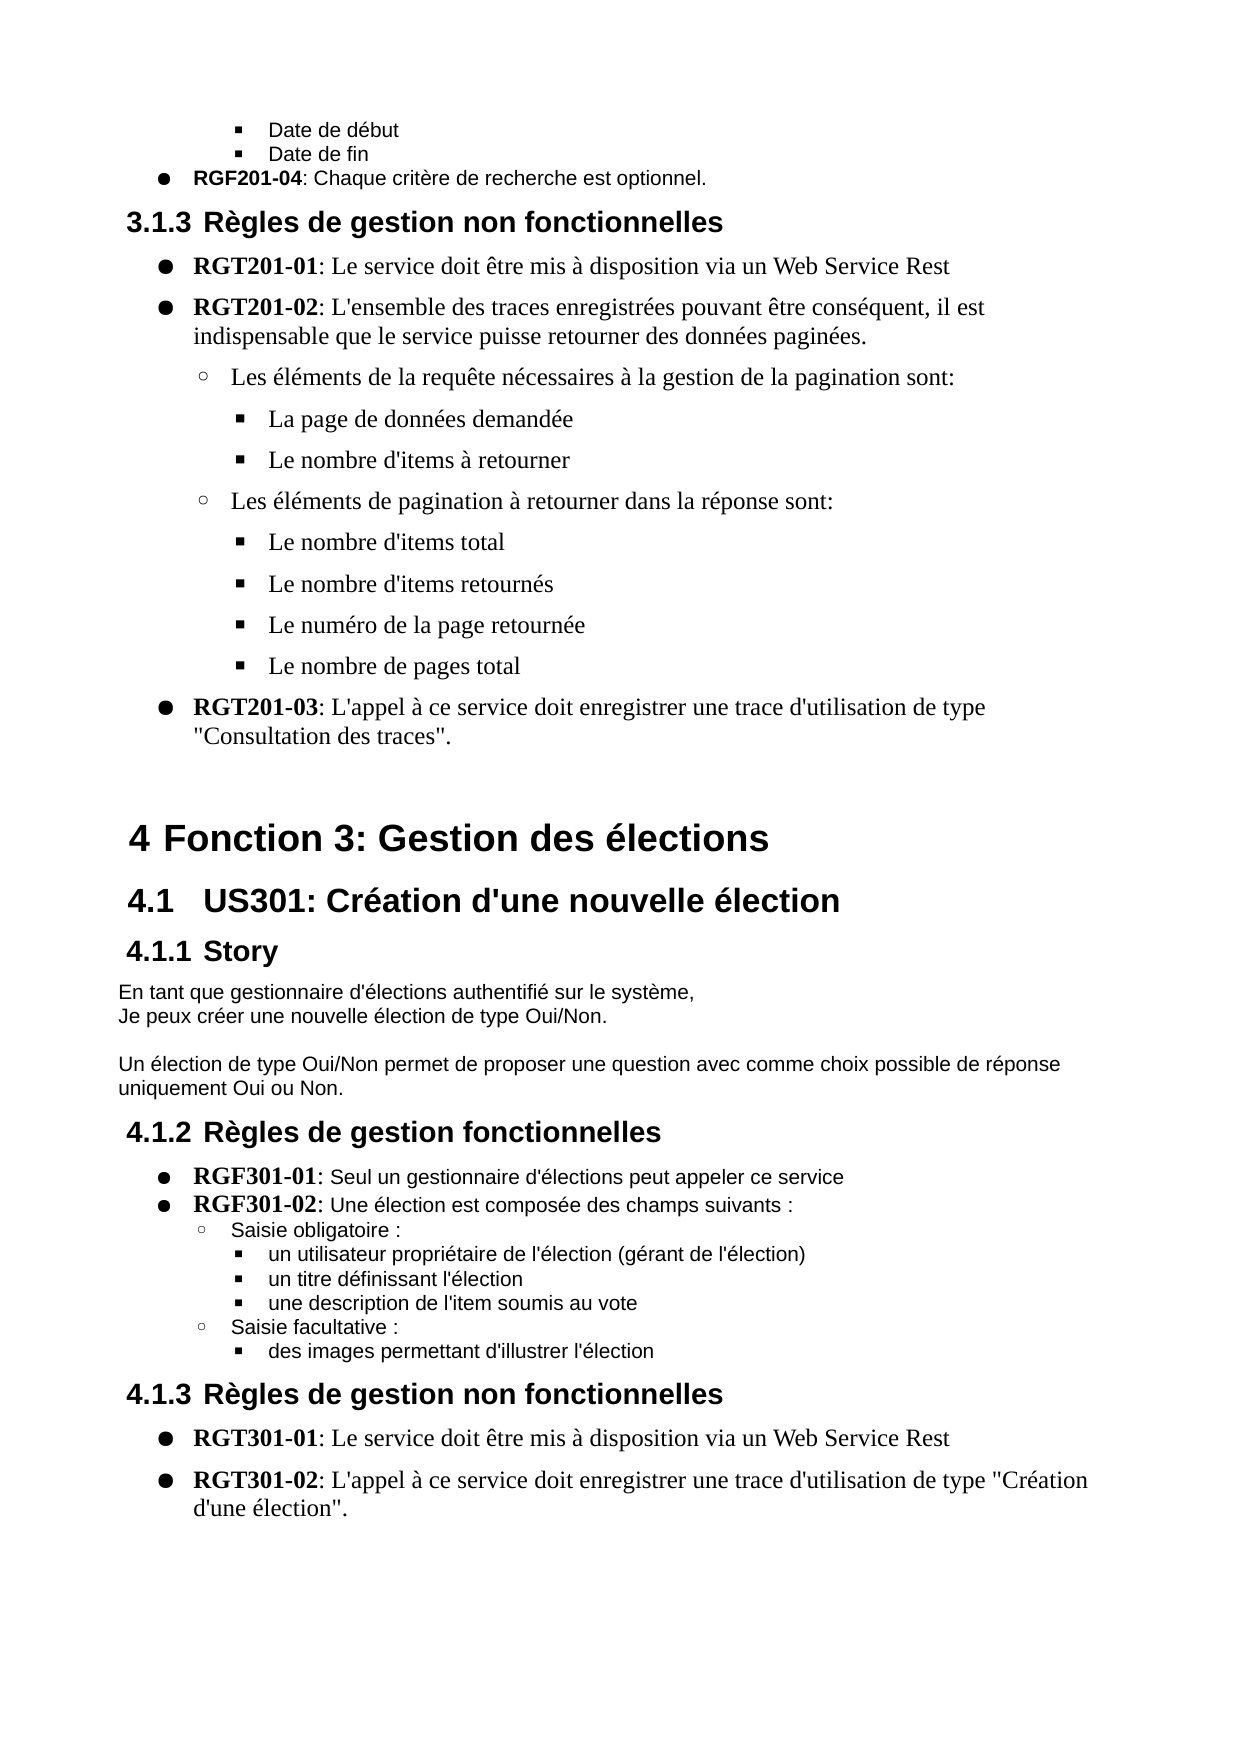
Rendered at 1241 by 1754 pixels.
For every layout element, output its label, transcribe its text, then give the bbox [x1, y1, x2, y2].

list RGT301-01: Le service doit être mis à disposition via un Web Service Rest [156, 1423, 1122, 1452]
text Un élection de type Oui/Non permet de proposer une question avec comme choix possible de réponse uniquement Oui ou Non. [118, 1052, 1122, 1100]
subtitle Fonction 3: Gestion des élections [118, 816, 1122, 860]
list RGT301-02: L'appel à ce service doit enregistrer une trace d'utilisation de type "Création d'une élection". [156, 1465, 1122, 1522]
list Le nombre d'items à retourner [231, 445, 1122, 474]
subtitle Story [118, 934, 1122, 968]
list Les éléments de pagination à retourner dans la réponse sont: [193, 486, 1122, 515]
list La page de données demandée [231, 404, 1122, 432]
list Saisie obligatoire : [193, 1218, 1122, 1242]
list Le nombre d'items retournés [231, 569, 1122, 597]
list un titre définissant l'élection [231, 1266, 1122, 1290]
text Je peux créer une nouvelle élection de type Oui/Non. [118, 1004, 1122, 1028]
list Le nombre de pages total [231, 651, 1122, 680]
list RGF301-02: Une élection est composée des champs suivants : [156, 1189, 1122, 1218]
list Date de début [231, 118, 1122, 142]
text En tant que gestionnaire d'élections authentifié sur le système, [118, 980, 1122, 1004]
subtitle Règles de gestion fonctionnelles [118, 1114, 1122, 1148]
list Le nombre d'items total [231, 527, 1122, 556]
list Date de fin [231, 142, 1122, 166]
list RGT201-01: Le service doit être mis à disposition via un Web Service Rest [156, 251, 1122, 280]
subtitle Règles de gestion non fonctionnelles [118, 1377, 1122, 1411]
list RGT201-03: L'appel à ce service doit enregistrer une trace d'utilisation de type "Consultation des traces". [156, 692, 1122, 750]
list une description de l'item soumis au vote [231, 1290, 1122, 1314]
list un utilisateur propriétaire de l'élection (gérant de l'élection) [231, 1242, 1122, 1266]
list RGF301-01: Seul un gestionnaire d'élections peut appeler ce service [156, 1161, 1122, 1189]
list des images permettant d'illustrer l'élection [231, 1338, 1122, 1363]
list Le numéro de la page retournée [231, 610, 1122, 639]
list RGT201-02: L'ensemble des traces enregistrées pouvant être conséquent, il est indispensable que le service puisse retourner des données paginées. [156, 292, 1122, 350]
list RGF201-04: Chaque critère de recherche est optionnel. [156, 166, 1122, 190]
subtitle US301: Création d'une nouvelle élection [118, 881, 1122, 919]
list Saisie facultative : [193, 1314, 1122, 1338]
subtitle Règles de gestion non fonctionnelles [118, 205, 1122, 239]
list Les éléments de la requête nécessaires à la gestion de la pagination sont: [193, 362, 1122, 391]
